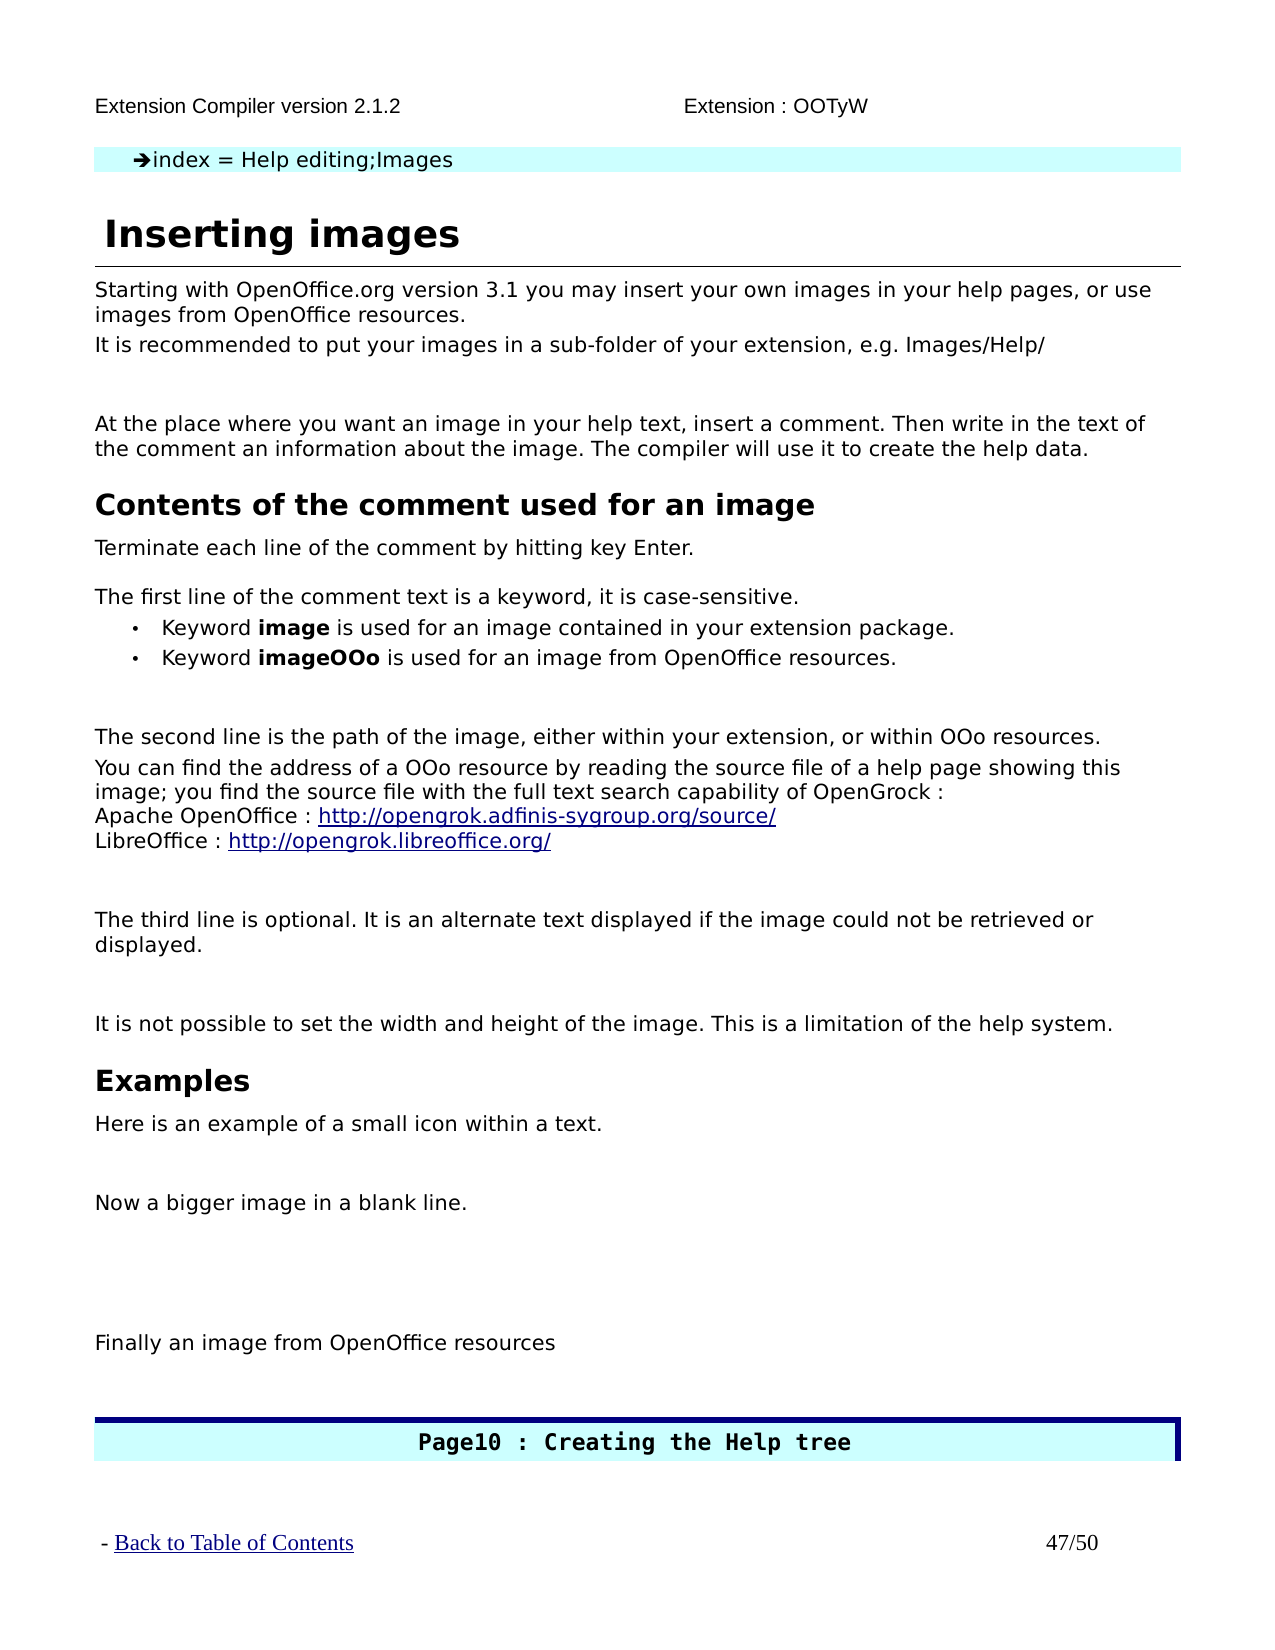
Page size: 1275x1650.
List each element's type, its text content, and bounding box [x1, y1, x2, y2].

text Inserting images [94, 203, 1181, 266]
text Contents of the comment used for an image [94, 489, 1181, 523]
list Keyword imageOOo is used for an image from OpenOffice resources. [132, 646, 1181, 670]
text It is recommended to put your images in a sub-folder of your extension, e.g. Images/Help/ [94, 333, 1181, 357]
text Terminate each line of the comment by hitting key Enter. The first line of the comment text is a keyword, it is case-sensitive. [94, 536, 1181, 610]
text Page10 : Creating the Help tree [94, 1418, 1175, 1461]
text Examples [94, 1064, 1181, 1098]
text The second line is the path of the image, either within your extension, or within OOo resources. [94, 676, 1181, 750]
text Here is an example of a small icon within a text. [94, 1112, 1181, 1136]
text You can find the address of a OOo resource by reading the source file of a help page showing this image; you find the source file with the full text search capability of OpenGrock : Apache OpenOffice : http://opengrok.adfinis-sygroup.org/source/ LibreOffice : http://opengrok.libreoffice.org/ [94, 756, 1181, 853]
text Starting with OpenOffice.org version 3.1 you may insert your own images in your help pages, or use images from OpenOffice resources. [94, 278, 1181, 327]
text It is not possible to set the width and height of the image. This is a limitation of the help system. [94, 963, 1181, 1036]
list Keyword image is used for an image contained in your extension package. [132, 616, 1181, 640]
text The third line is optional. It is an alternate text displayed if the image could not be retrieved or displayed. [94, 859, 1181, 957]
list index = Help editing;Images [94, 147, 1181, 172]
text Finally an image from OpenOffice resources [94, 1282, 1181, 1355]
text At the place where you want an image in your help text, insert a comment. Then write in the text of the comment an information about the image. The compiler will use it to create the help data. [94, 363, 1181, 461]
text Now a bigger image in a blank line. [94, 1142, 1181, 1215]
